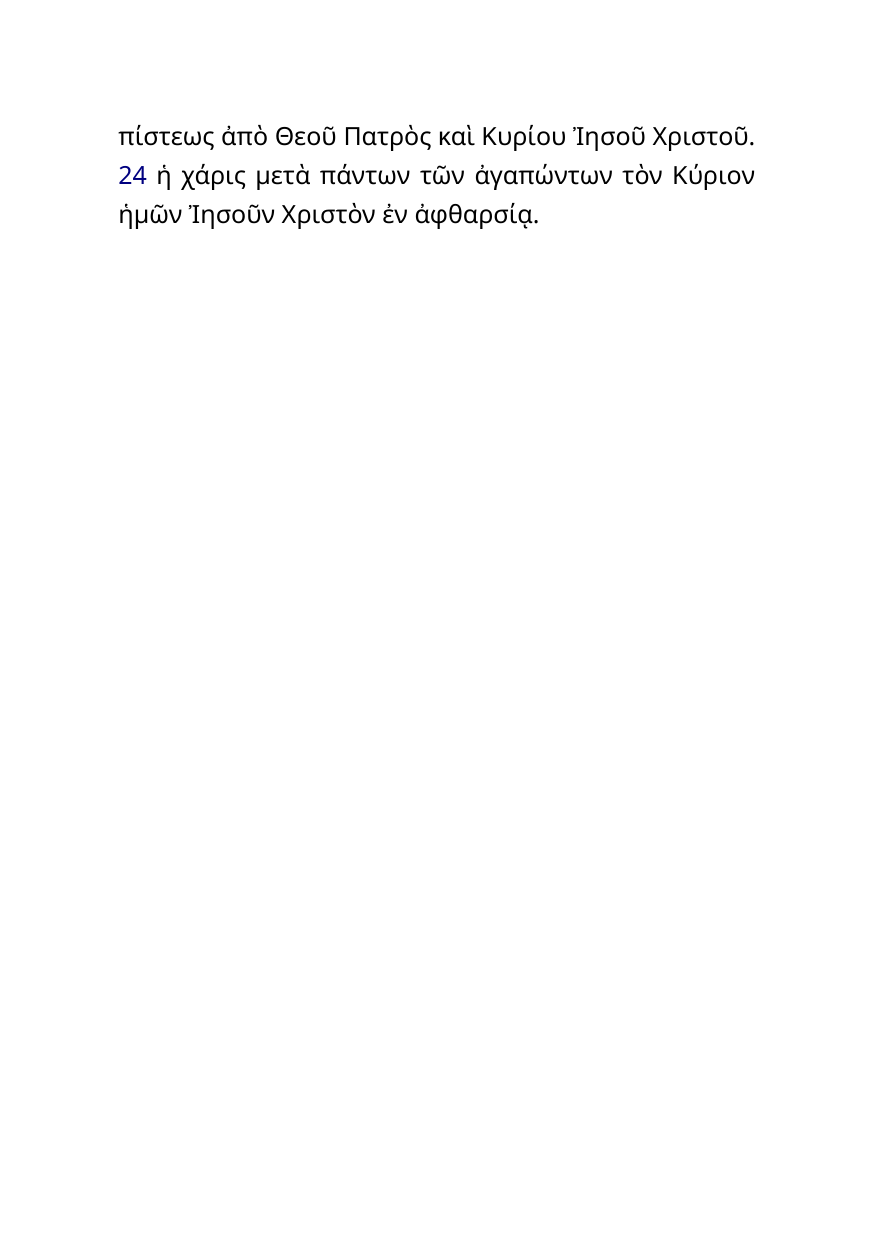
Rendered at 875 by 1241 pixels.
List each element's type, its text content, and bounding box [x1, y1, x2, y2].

text πίστεως ἀπὸ Θεοῦ Πατρὸς καὶ Κυρίου Ἰησοῦ Χριστοῦ. 24 ἡ χάρις μετὰ πάντων τῶν ἀγαπώντων τὸν Κύριον ἡμῶν Ἰησοῦν Χριστὸν ἐν ἀφθαρσίᾳ. [118, 118, 756, 231]
